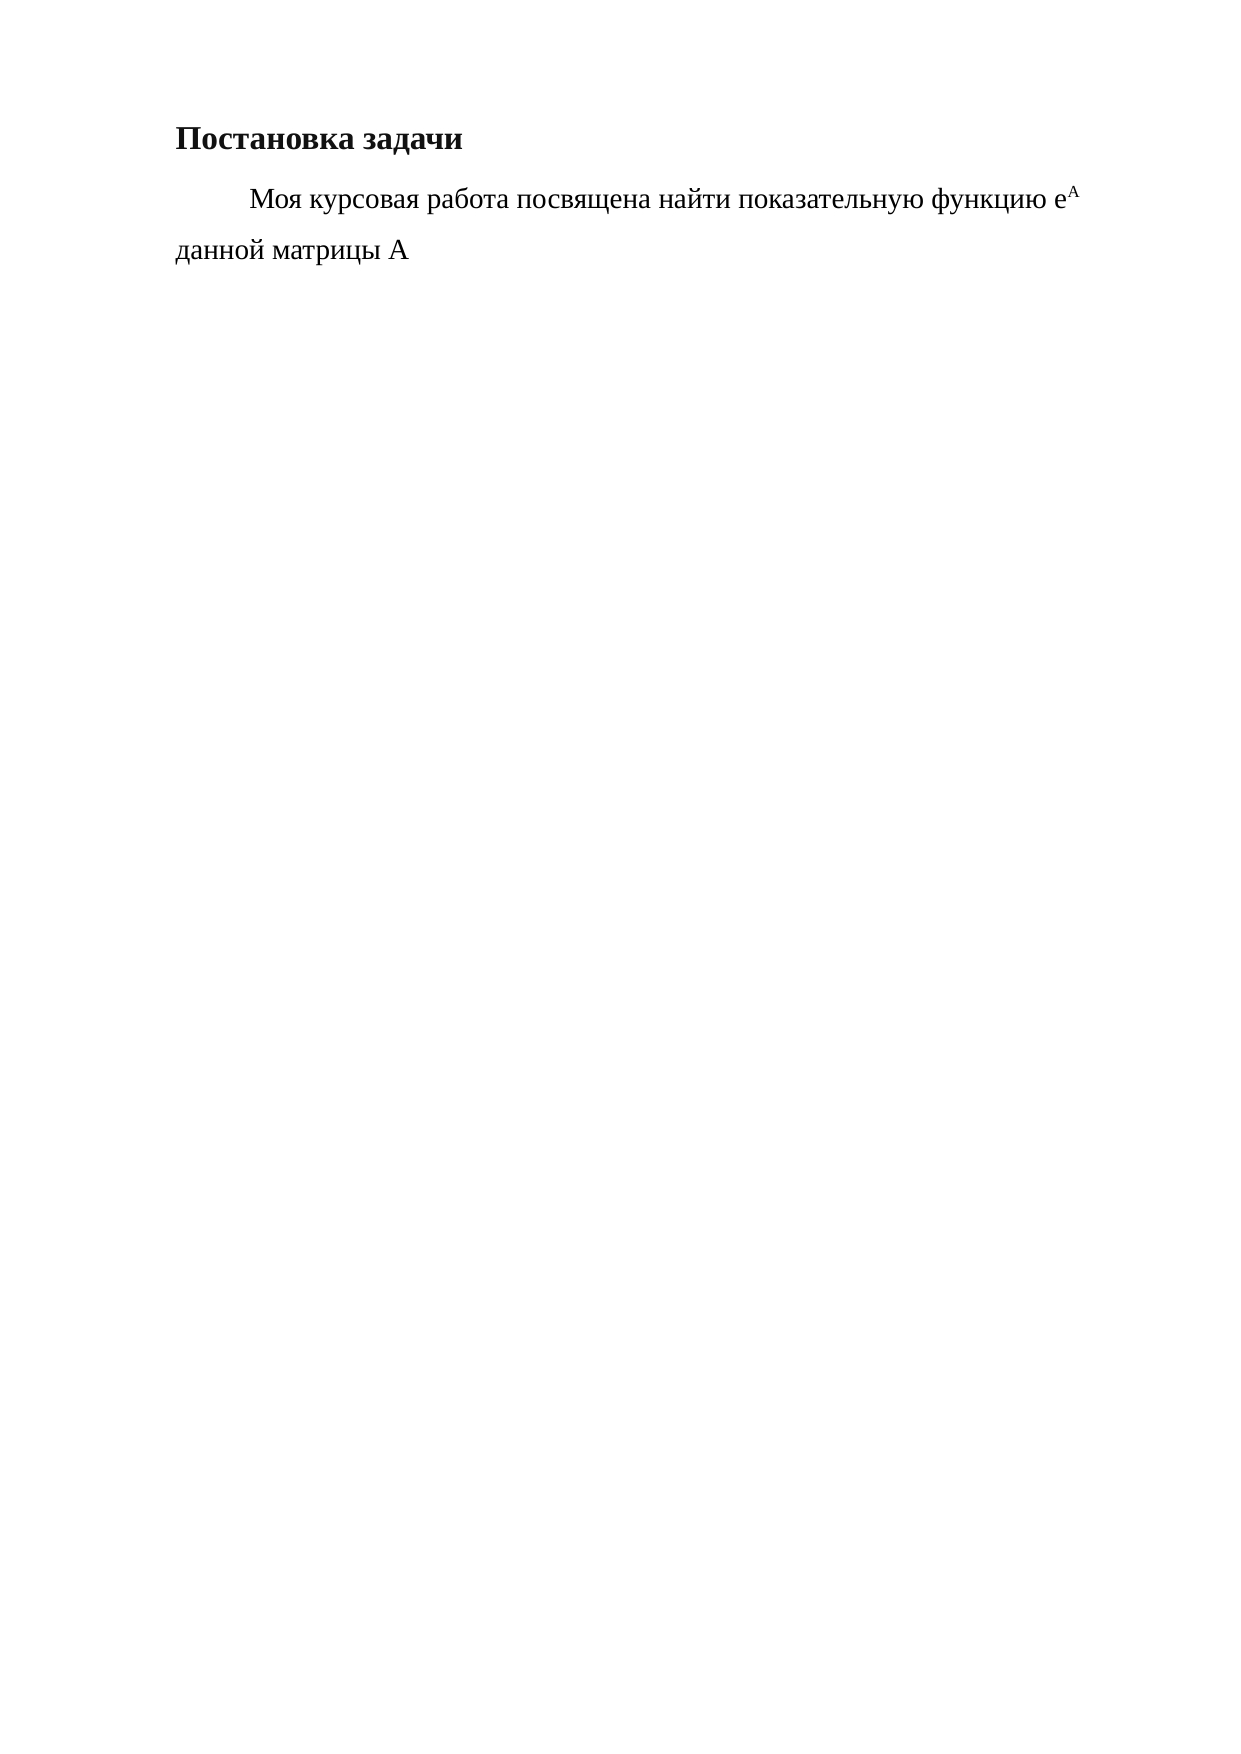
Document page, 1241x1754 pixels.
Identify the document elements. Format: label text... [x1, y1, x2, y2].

text Моя курсовая работа посвящена найти показательную функцию еА данной матрицы А [175, 181, 1152, 265]
subtitle Постановка задачи [175, 118, 1152, 156]
